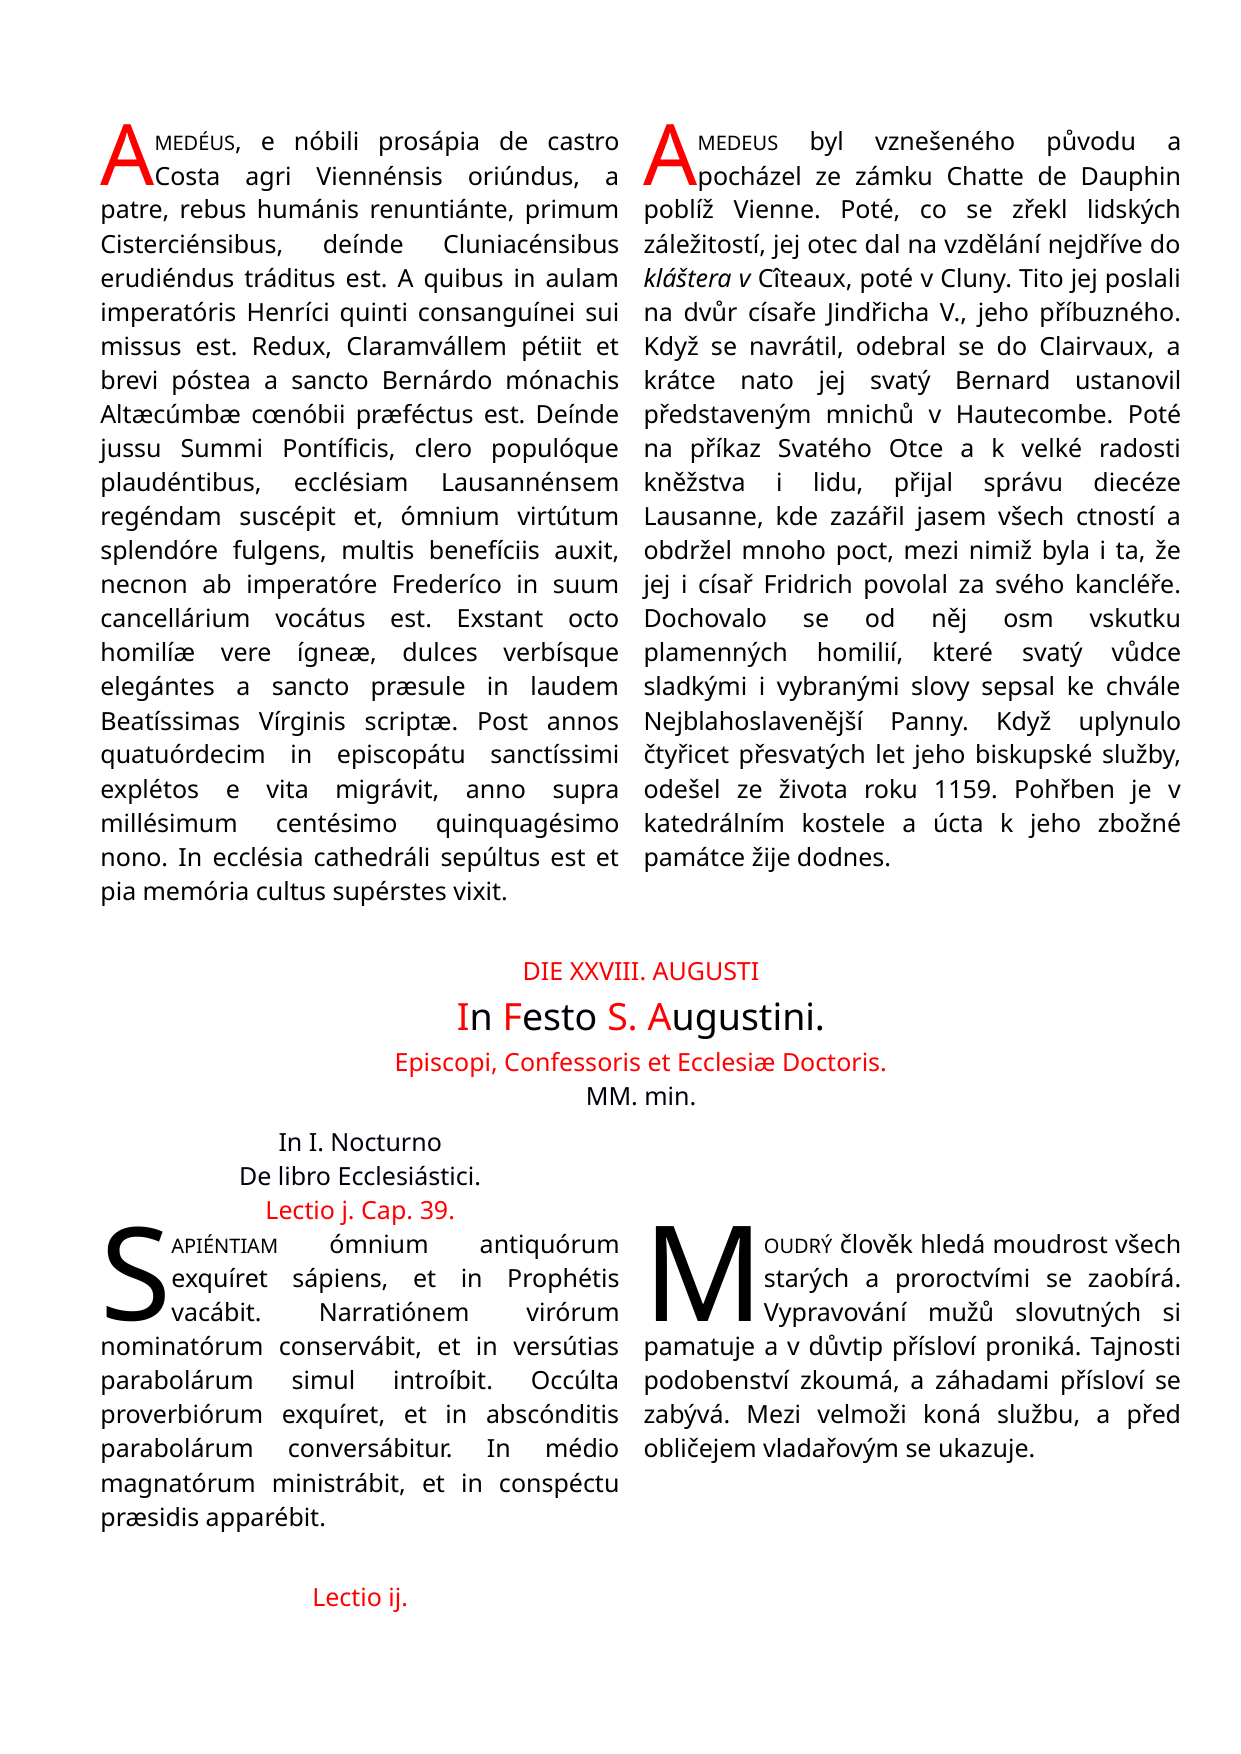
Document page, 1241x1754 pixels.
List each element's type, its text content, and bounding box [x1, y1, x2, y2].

table_cell Amedéus, e nóbili prosápia de castro Costa agri Viennénsis oriúndus, a patre, rebus humánis renuntiánte, primum Cisterciénsibus, deínde Cluniacénsibus erudiéndus tráditus est. A quibus in aulam imperatóris Henríci quinti consanguínei sui missus est. Redux, Claramvállem pétiit et brevi póstea a sancto Bernárdo mónachis Altæcúmbæ cœnóbii præféctus est. Deínde jussu Summi Pontíficis, clero populóque plaudéntibus, ecclésiam Lausannénsem regéndam suscépit et, ómnium virtútum splendóre fulgens, multis benefíciis auxit, necnon ab imperatóre Frederíco in suum cancellárium vocátus est. Exstant octo homilíæ vere ígneæ, dulces verbísque elegántes a sancto præsule in laudem Beatíssimas Vírginis scriptæ. Post annos quatuórdecim in episcopátu sanctíssimi explétos e vita migrávit, anno supra millésimum centésimo quinquagésimo nono. In ecclésia cathedráli sepúltus est et pia memória cultus supérstes vixit. [89, 118, 631, 947]
table_cell DIE XXVIII. AUGUSTI In Festo S. Augustini. Episcopi, Confessoris et Ecclesiæ Doctoris. MM. min. [89, 948, 1193, 1119]
table_cell In I. Nocturno De libro Ecclesiástici. Lectio j. Cap. 39. Sapiéntiam ómnium antiquórum exquíret sápiens, et in Prophétis vacábit. Narratiónem virórum nominatórum conservábit, et in versútias parabolárum simul introíbit. Occúlta proverbiórum exquíret, et in abscónditis parabolárum conversábitur. In médio magnatórum ministrábit, et in conspéctu præsidis apparébit. [89, 1119, 631, 1573]
table_cell Moudrý člověk hledá moudrost všech starých a proroctvími se zaobírá. Vypravování mužů slovutných si pamatuje a v důvtip přísloví proniká. Tajnosti podobenství zkoumá, a záhadami přísloví se zabývá. Mezi velmoži koná službu, a před obličejem vladařovým se ukazuje. [631, 1119, 1193, 1573]
table_cell [631, 1573, 1193, 1619]
table_cell Lectio ij. [89, 1573, 631, 1619]
table_cell Amedeus byl vznešeného původu a pocházel ze zámku Chatte de Dauphin poblíž Vienne. Poté, co se zřekl lidských záležitostí, jej otec dal na vzdělání nejdříve do kláštera v Cîteaux, poté v Cluny. Tito jej poslali na dvůr císaře Jindřicha V., jeho příbuzného. Když se navrátil, odebral se do Clairvaux, a krátce nato jej svatý Bernard ustanovil představeným mnichů v Hautecombe. Poté na příkaz Svatého Otce a k velké radosti kněžstva i lidu, přijal správu diecéze Lausanne, kde zazářil jasem všech ctností a obdržel mnoho poct, mezi nimiž byla i ta, že jej i císař Fridrich povolal za svého kancléře. Dochovalo se od něj osm vskutku plamenných homilií, které svatý vůdce sladkými i vybranými slovy sepsal ke chvále Nejblahoslavenější Panny. Když uplynulo čtyřicet přesvatých let jeho biskupské služby, odešel ze života roku 1159. Pohřben je v katedrálním kostele a úcta k jeho zbožné památce žije dodnes. [631, 118, 1193, 947]
